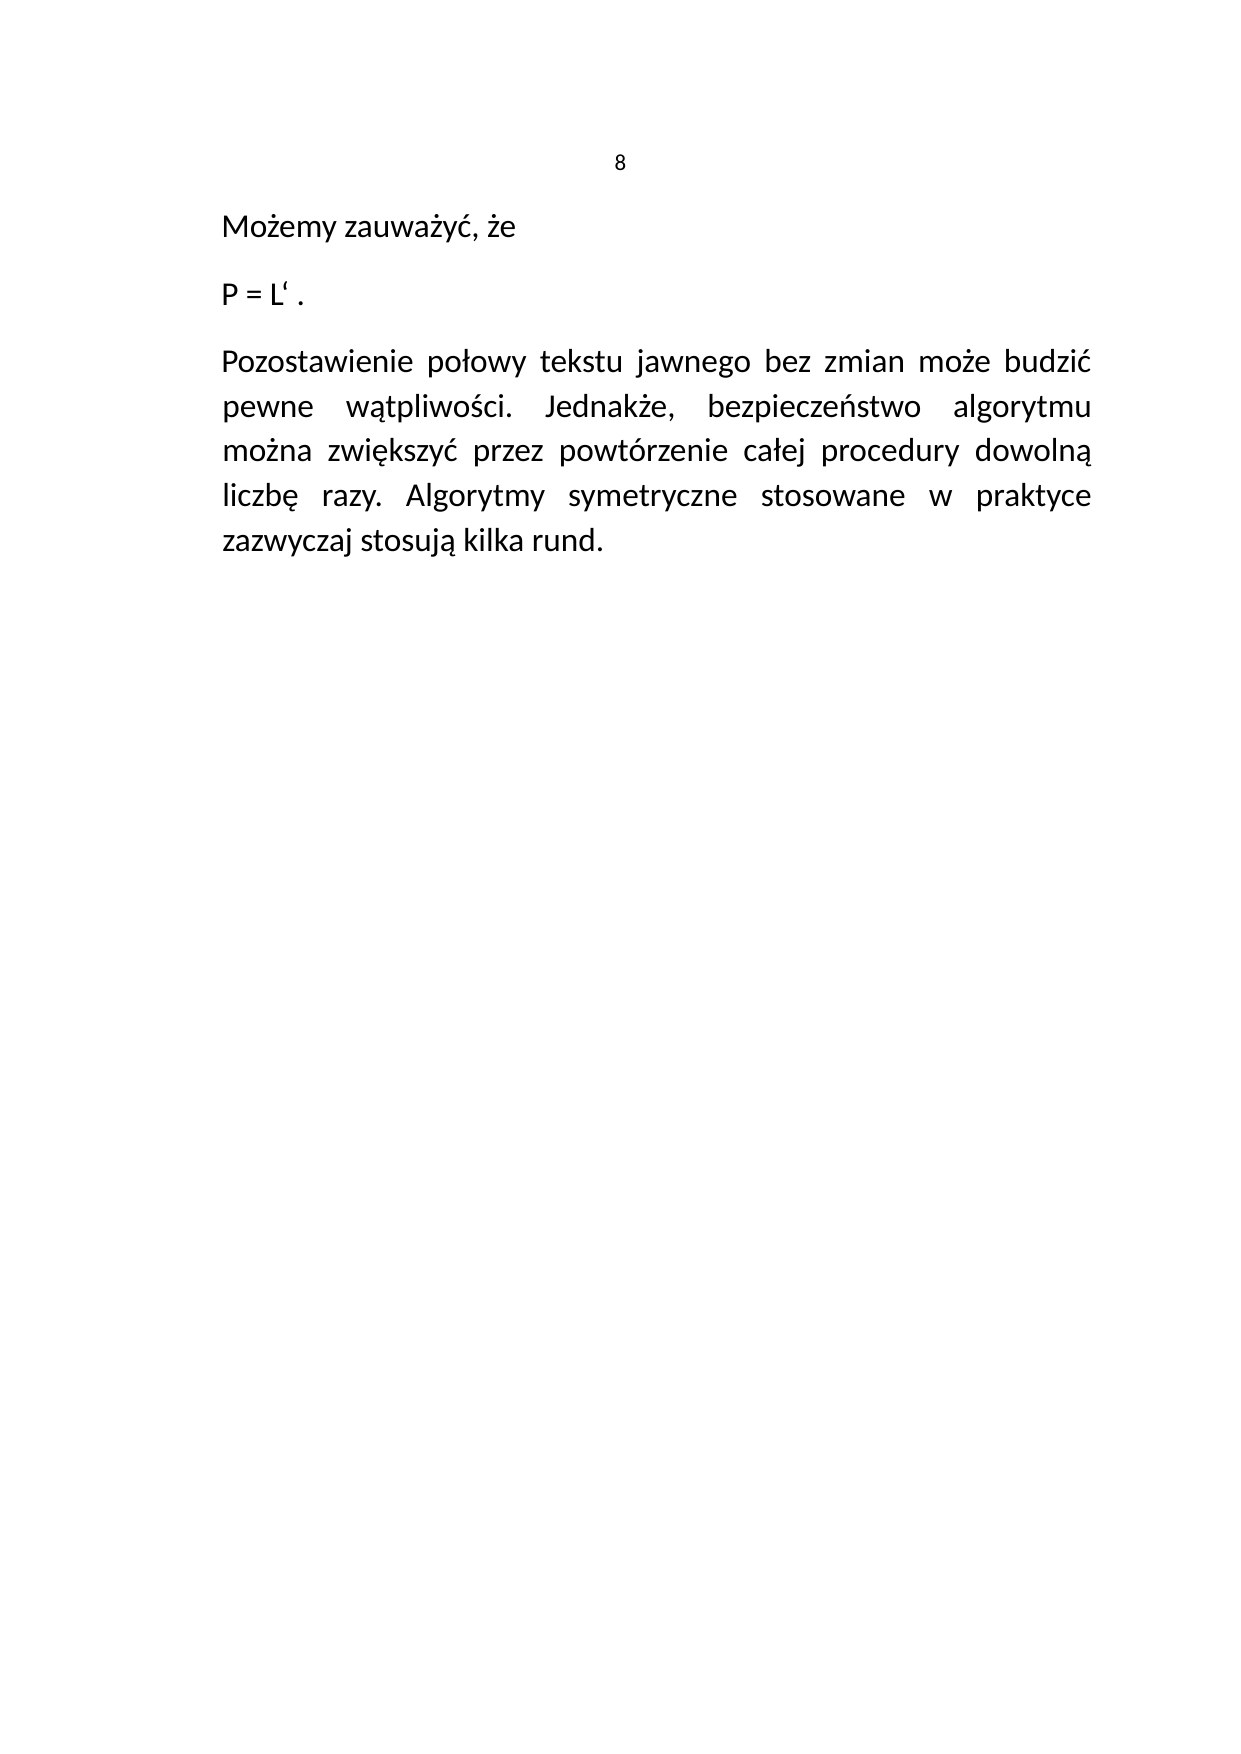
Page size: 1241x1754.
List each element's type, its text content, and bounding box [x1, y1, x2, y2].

text Możemy zauważyć, że [221, 205, 1093, 246]
text P = L‘ . [221, 272, 1093, 313]
text Pozostawienie połowy tekstu jawnego bez zmian może budzić pewne wątpliwości. Jednakże, bezpieczeństwo algorytmu można zwiększyć przez powtórzenie całej procedury dowolną liczbę razy. Algorytmy symetryczne stosowane w praktyce zazwyczaj stosują kilka rund. [221, 340, 1093, 560]
